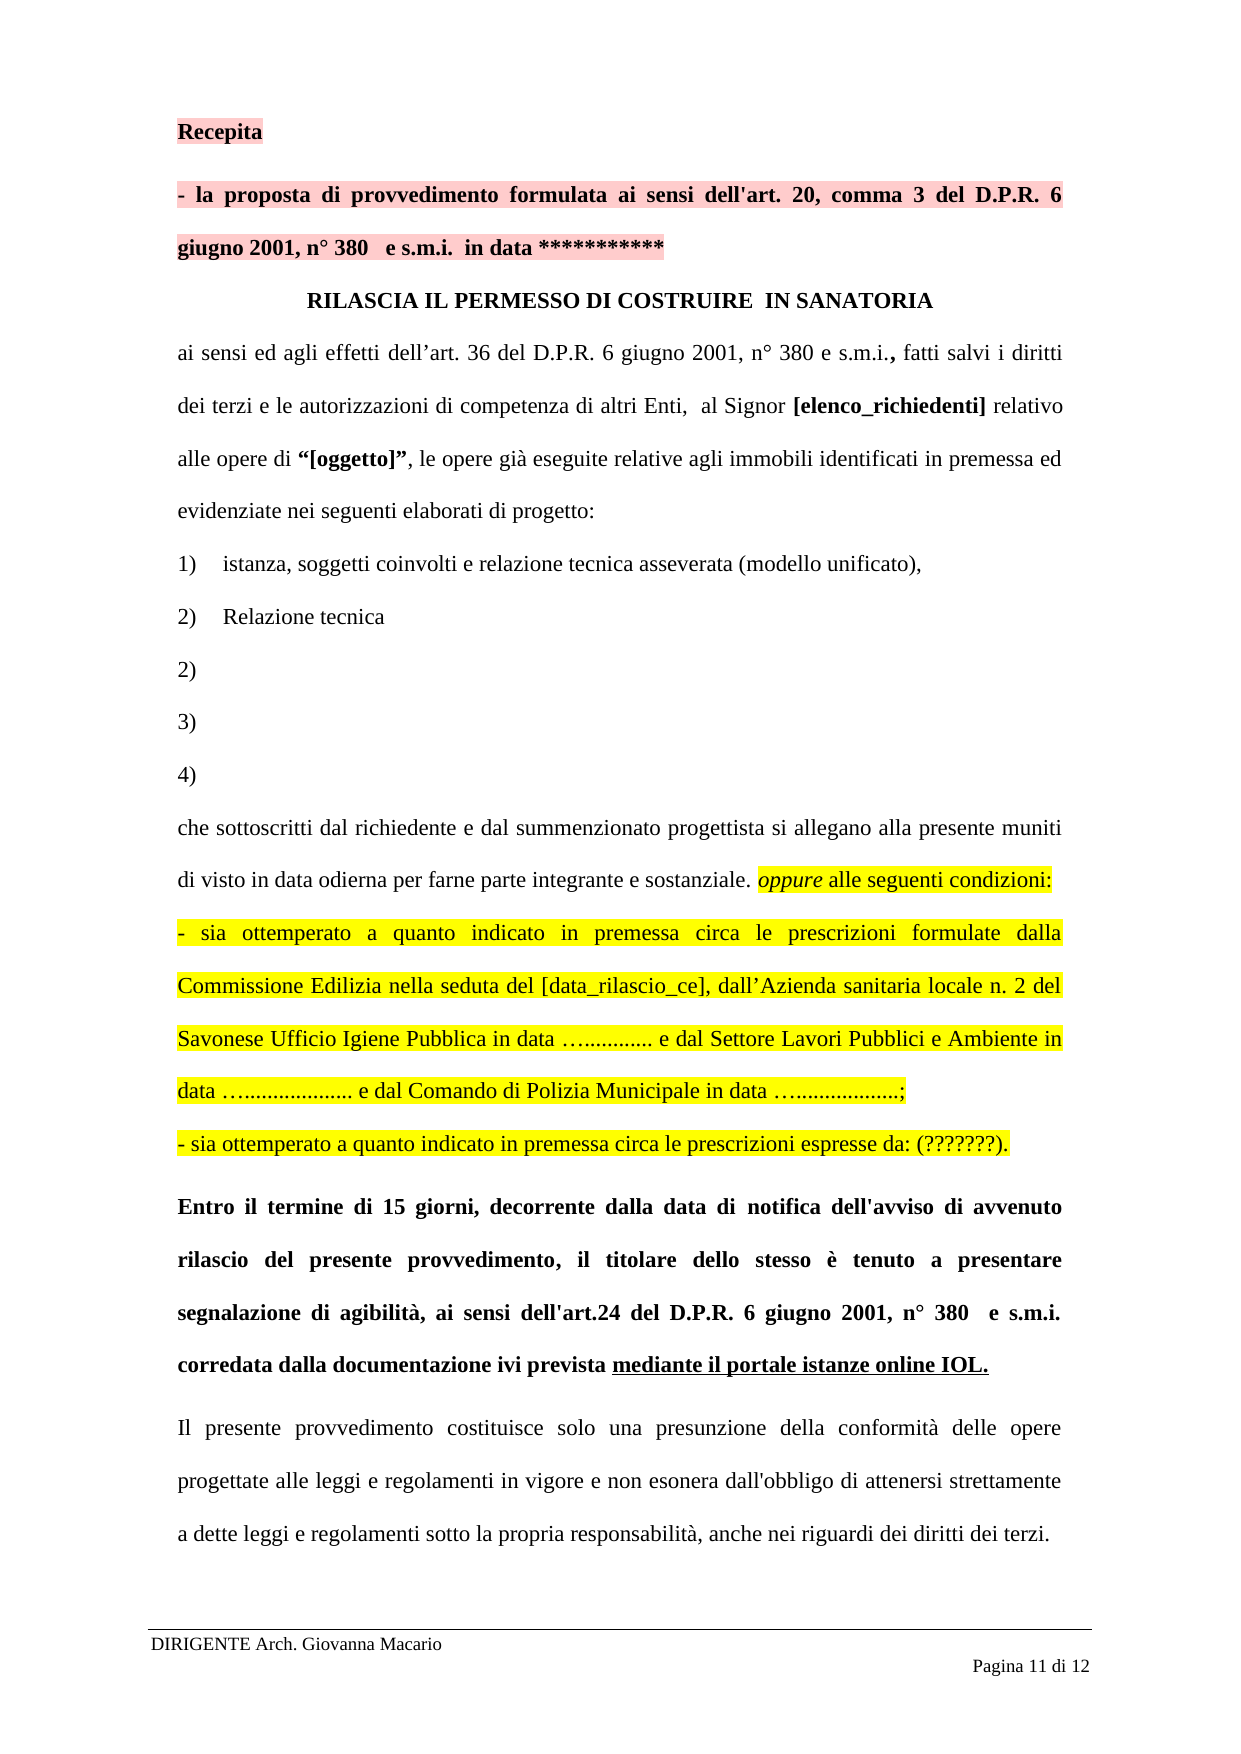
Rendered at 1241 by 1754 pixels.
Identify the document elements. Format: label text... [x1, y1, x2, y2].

text 4) [177, 761, 1063, 787]
list istanza, soggetti coinvolti e relazione tecnica asseverata (modello unificato), [177, 550, 1063, 577]
text Entro il termine di 15 giorni, decorrente dalla data di notifica dell'avviso di avvenuto rilascio del presente provvedimento, il titolare dello stesso è tenuto a presentare segnalazione di agibilità, ai sensi dell'art.24 del D.P.R. 6 giugno 2001, n° 380 e s.m.i. corredata dalla documentazione ivi prevista mediante il portale istanze online IOL. [177, 1193, 1063, 1378]
text 3) [177, 708, 1063, 735]
text Recepita [177, 118, 1063, 144]
text 2) [177, 656, 1063, 682]
text RILASCIA IL PERMESSO DI COSTRUIRE IN SANATORIA [177, 287, 1063, 313]
list Relazione tecnica [177, 603, 1063, 629]
text Il presente provvedimento costituisce solo una presunzione della conformità delle opere progettate alle leggi e regolamenti in vigore e non esonera dall'obbligo di attenersi strettamente a dette leggi e regolamenti sotto la propria responsabilità, anche nei riguardi dei diritti dei terzi. [177, 1414, 1063, 1546]
text ai sensi ed agli effetti dell’art. 36 del D.P.R. 6 giugno 2001, n° 380 e s.m.i., fatti salvi i diritti dei terzi e le autorizzazioni di competenza di altri Enti, al Signor [elenco_richiedenti] relativo alle opere di “[oggetto]”, le opere già eseguite relative agli immobili identificati in premessa ed evidenziate nei seguenti elaborati di progetto: [177, 339, 1063, 524]
text che sottoscritti dal richiedente e dal summenzionato progettista si allegano alla presente muniti di visto in data odierna per farne parte integrante e sostanziale. oppure alle seguenti condizioni: [177, 814, 1063, 893]
text - sia ottemperato a quanto indicato in premessa circa le prescrizioni formulate dalla Commissione Edilizia nella seduta del [data_rilascio_ce], dall’Azienda sanitaria locale n. 2 del Savonese Ufficio Igiene Pubblica in data …............ e dal Settore Lavori Pubblici e Ambiente in data …................... e dal Comando di Polizia Municipale in data …..................; [177, 919, 1063, 1104]
list - la proposta di provvedimento formulata ai sensi dell'art. 20, comma 3 del D.P.R. 6 giugno 2001, n° 380 e s.m.i. in data *********** [177, 181, 1063, 260]
text - sia ottemperato a quanto indicato in premessa circa le prescrizioni espresse da: (???????). [177, 1130, 1063, 1156]
